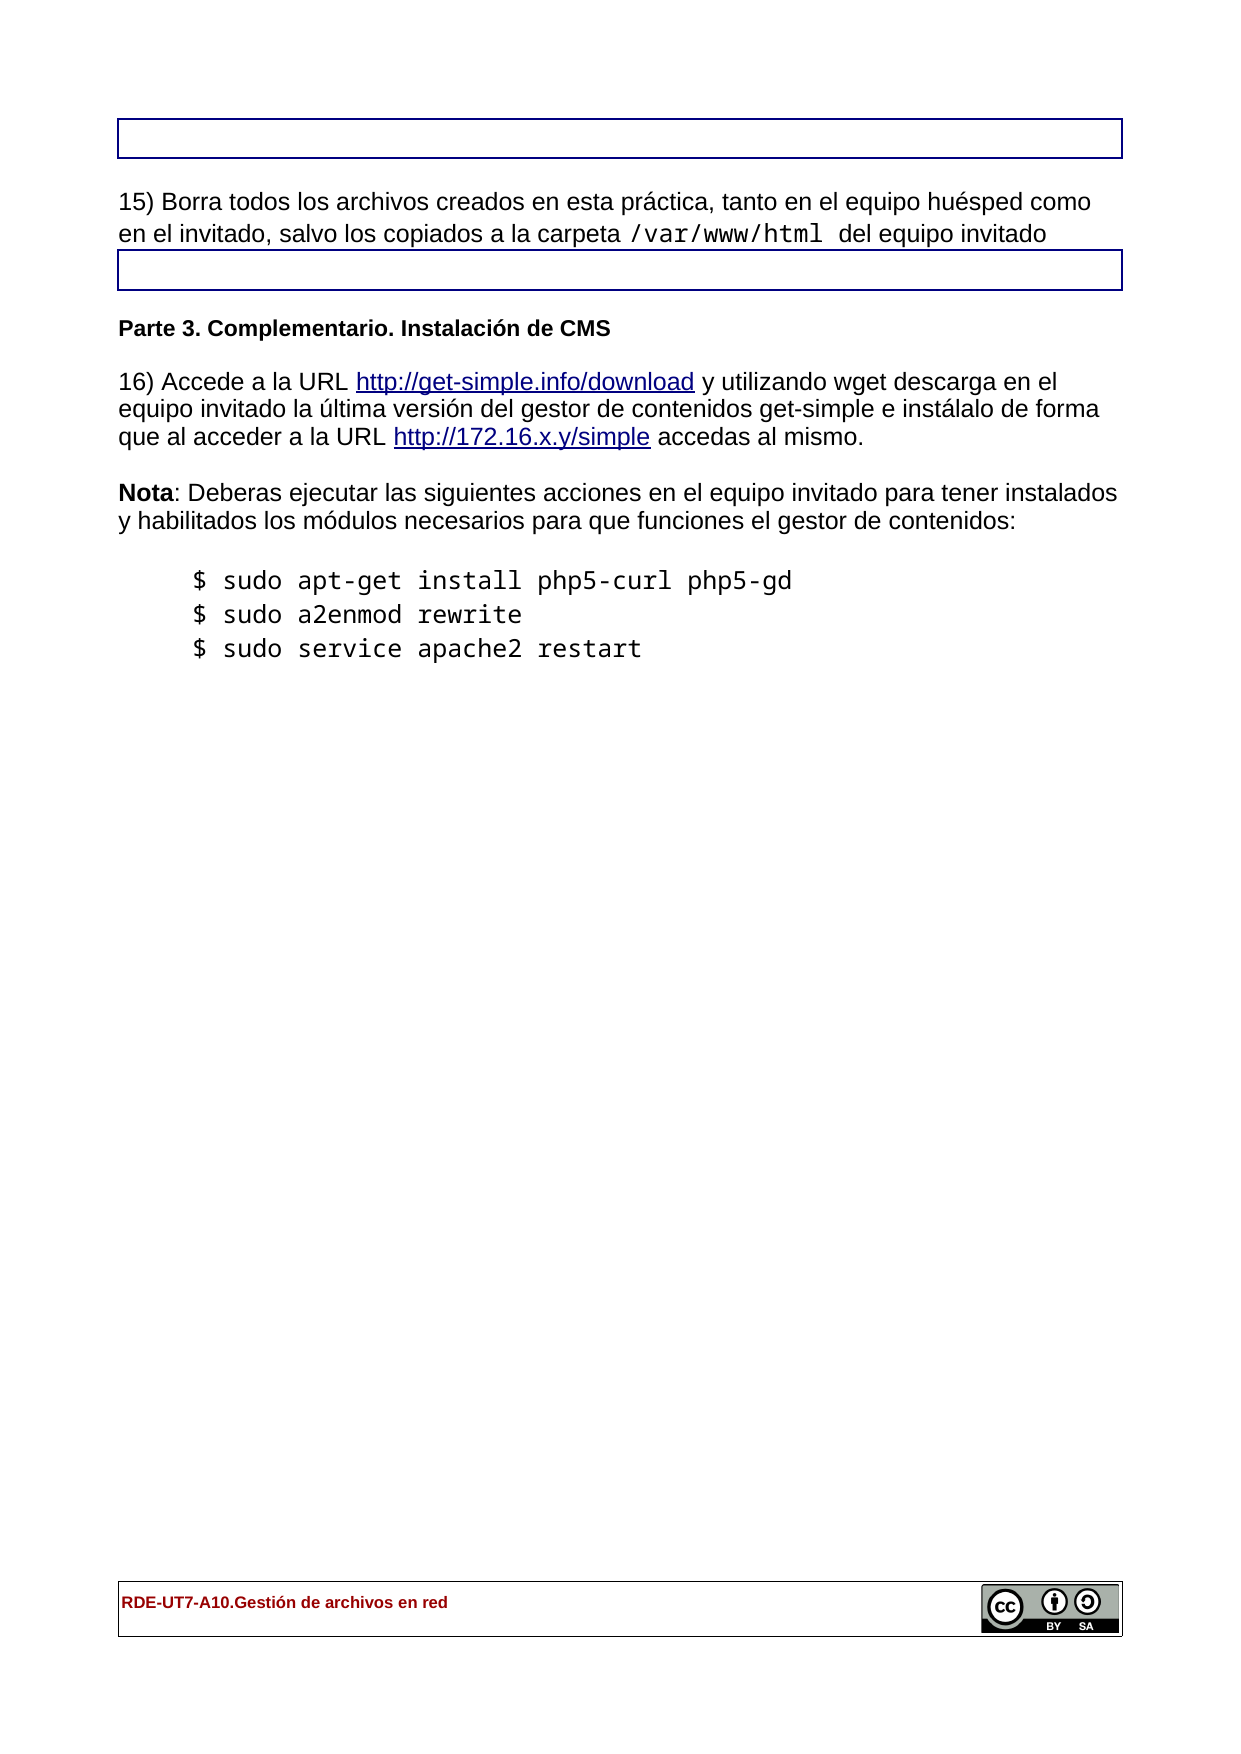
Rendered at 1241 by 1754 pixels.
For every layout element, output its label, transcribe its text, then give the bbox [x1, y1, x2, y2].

table_header [119, 120, 1121, 157]
text Nota: Deberas ejecutar las siguientes acciones en el equipo invitado para tener instalados y habilitados los módulos necesarios para que funciones el gestor de contenidos: [118, 479, 1122, 535]
text 15) Borra todos los archivos creados en esta práctica, tanto en el equipo huésped como en el invitado, salvo los copiados a la carpeta /var/www/html del equipo invitado [118, 187, 1122, 249]
text $ sudo service apache2 restart [192, 631, 1122, 665]
text $ sudo apt-get install php5-curl php5-gd [192, 563, 1122, 597]
picture [981, 1584, 1119, 1633]
table_header [119, 251, 1121, 288]
text $ sudo a2enmod rewrite [192, 597, 1122, 631]
text 16) Accede a la URL http://get-simple.info/download y utilizando wget descarga en el equipo invitado la última versión del gestor de contenidos get-simple e instálalo de forma que al acceder a la URL http://172.16.x.y/simple accedas al mismo. [118, 367, 1122, 451]
text Parte 3. Complementario. Instalación de CMS [118, 316, 1122, 342]
